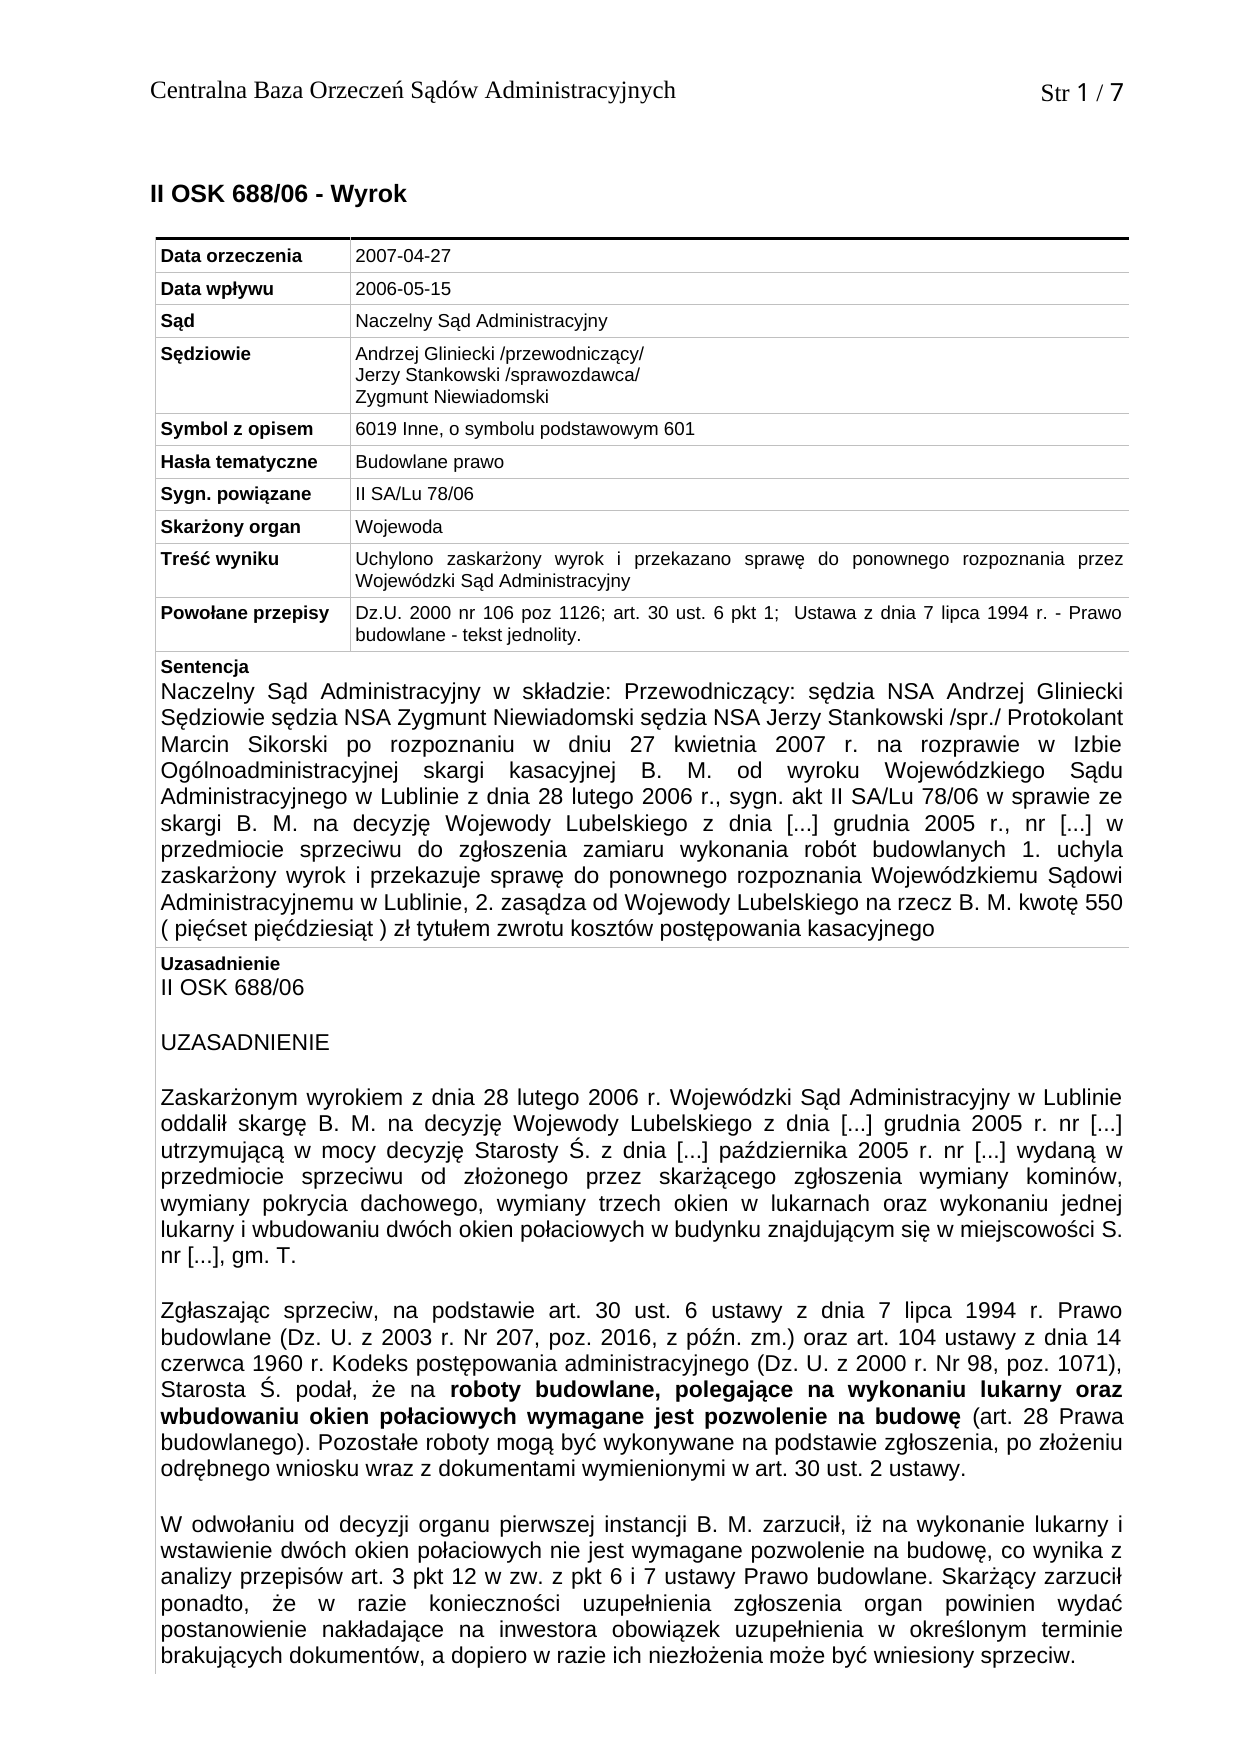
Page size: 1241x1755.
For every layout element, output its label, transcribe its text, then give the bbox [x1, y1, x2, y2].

text II OSK 688/06 - Wyrok [150, 179, 1124, 208]
table_cell Symbol z opisem [156, 414, 350, 445]
table_cell Budowlane prawo [351, 446, 1129, 477]
table_cell Wojewoda [351, 511, 1129, 542]
table_cell Sędziowie [156, 338, 350, 412]
table_cell Treść wyniku [156, 544, 350, 596]
table_cell Andrzej Gliniecki /przewodniczący/ Jerzy Stankowski /sprawozdawca/ Zygmunt Niewiadomski [351, 338, 1129, 412]
table_cell Powołane przepisy [156, 598, 350, 651]
table_cell Naczelny Sąd Administracyjny [351, 305, 1129, 337]
table_cell Uchylono zaskarżony wyrok i przekazano sprawę do ponownego rozpoznania przez Wojewódzki Sąd Administracyjny [351, 544, 1129, 596]
table_cell II SA/Lu 78/06 [351, 479, 1129, 510]
table_cell Data wpływu [156, 273, 350, 304]
table_cell Sentencja Naczelny Sąd Administracyjny w składzie: Przewodniczący: sędzia NSA Andrzej Gliniecki Sędziowie sędzia NSA Zygmunt Niewiadomski sędzia NSA Jerzy Stankowski /spr./ Protokolant Marcin Sikorski po rozpoznaniu w dniu 27 kwietnia 2007 r. na rozprawie w Izbie Ogólnoadministracyjnej skargi kasacyjnej B. M. od wyroku Wojewódzkiego Sądu Administracyjnego w Lublinie z dnia 28 lutego 2006 r., sygn. akt II SA/Lu 78/06 w sprawie ze skargi B. M. na decyzję Wojewody Lubelskiego z dnia [...] grudnia 2005 r., nr [...] w przedmiocie sprzeciwu do zgłoszenia zamiaru wykonania robót budowlanych 1. uchyla zaskarżony wyrok i przekazuje sprawę do ponownego rozpoznania Wojewódzkiemu Sądowi Administracyjnemu w Lublinie, 2. zasądza od Wojewody Lubelskiego na rzecz B. M. kwotę 550 ( pięćset pięćdziesiąt ) zł tytułem zwrotu kosztów postępowania kasacyjnego [156, 652, 1129, 947]
table_cell 2006-05-15 [351, 273, 1129, 304]
table_cell Skarżony organ [156, 511, 350, 542]
table_cell Sąd [156, 305, 350, 337]
table_header 2007-04-27 [351, 240, 1129, 272]
table_cell Sygn. powiązane [156, 479, 350, 510]
table_cell Dz.U. 2000 nr 106 poz 1126; art. 30 ust. 6 pkt 1; Ustawa z dnia 7 lipca 1994 r. - Prawo budowlane - tekst jednolity. [351, 598, 1129, 651]
table_cell Hasła tematyczne [156, 446, 350, 477]
table_header Data orzeczenia [156, 240, 350, 272]
table_cell 6019 Inne, o symbolu podstawowym 601 [351, 414, 1129, 445]
table_cell Uzasadnienie II OSK 688/06 UZASADNIENIE Zaskarżonym wyrokiem z dnia 28 lutego 2006 r. Wojewódzki Sąd Administracyjny w Lublinie oddalił skargę B. M. na decyzję Wojewody Lubelskiego z dnia [...] grudnia 2005 r. nr [...] utrzymującą w mocy decyzję Starosty Ś. z dnia [...] października 2005 r. nr [...] wydaną w przedmiocie sprzeciwu od złożonego przez skarżącego zgłoszenia wymiany kominów, wymiany pokrycia dachowego, wymiany trzech okien w lukarnach oraz wykonaniu jednej lukarny i wbudowaniu dwóch okien połaciowych w budynku znajdującym się w miejscowości S. nr [...], gm. T. Zgłaszając sprzeciw, na podstawie art. 30 ust. 6 ustawy z dnia 7 lipca 1994 r. Prawo budowlane (Dz. U. z 2003 r. Nr 207, poz. 2016, z późn. zm.) oraz art. 104 ustawy z dnia 14 czerwca 1960 r. Kodeks postępowania administracyjnego (Dz. U. z 2000 r. Nr 98, poz. 1071), Starosta Ś. podał, że na roboty budowlane, polegające na wykonaniu lukarny oraz wbudowaniu okien połaciowych wymagane jest pozwolenie na budowę (art. 28 Prawa budowlanego). Pozostałe roboty mogą być wykonywane na podstawie zgłoszenia, po złożeniu odrębnego wniosku wraz z dokumentami wymienionymi w art. 30 ust. 2 ustawy. W odwołaniu od decyzji organu pierwszej instancji B. M. zarzucił, iż na wykonanie lukarny i wstawienie dwóch okien połaciowych nie jest wymagane pozwolenie na budowę, co wynika z analizy przepisów art. 3 pkt 12 w zw. z pkt 6 i 7 ustawy Prawo budowlane. Skarżący zarzucił ponadto, że w razie konieczności uzupełnienia zgłoszenia organ powinien wydać postanowienie nakładające na inwestora obowiązek uzupełnienia w określonym terminie brakujących dokumentów, a dopiero w razie ich niezłożenia może być wniesiony sprzeciw. [156, 948, 1129, 1674]
